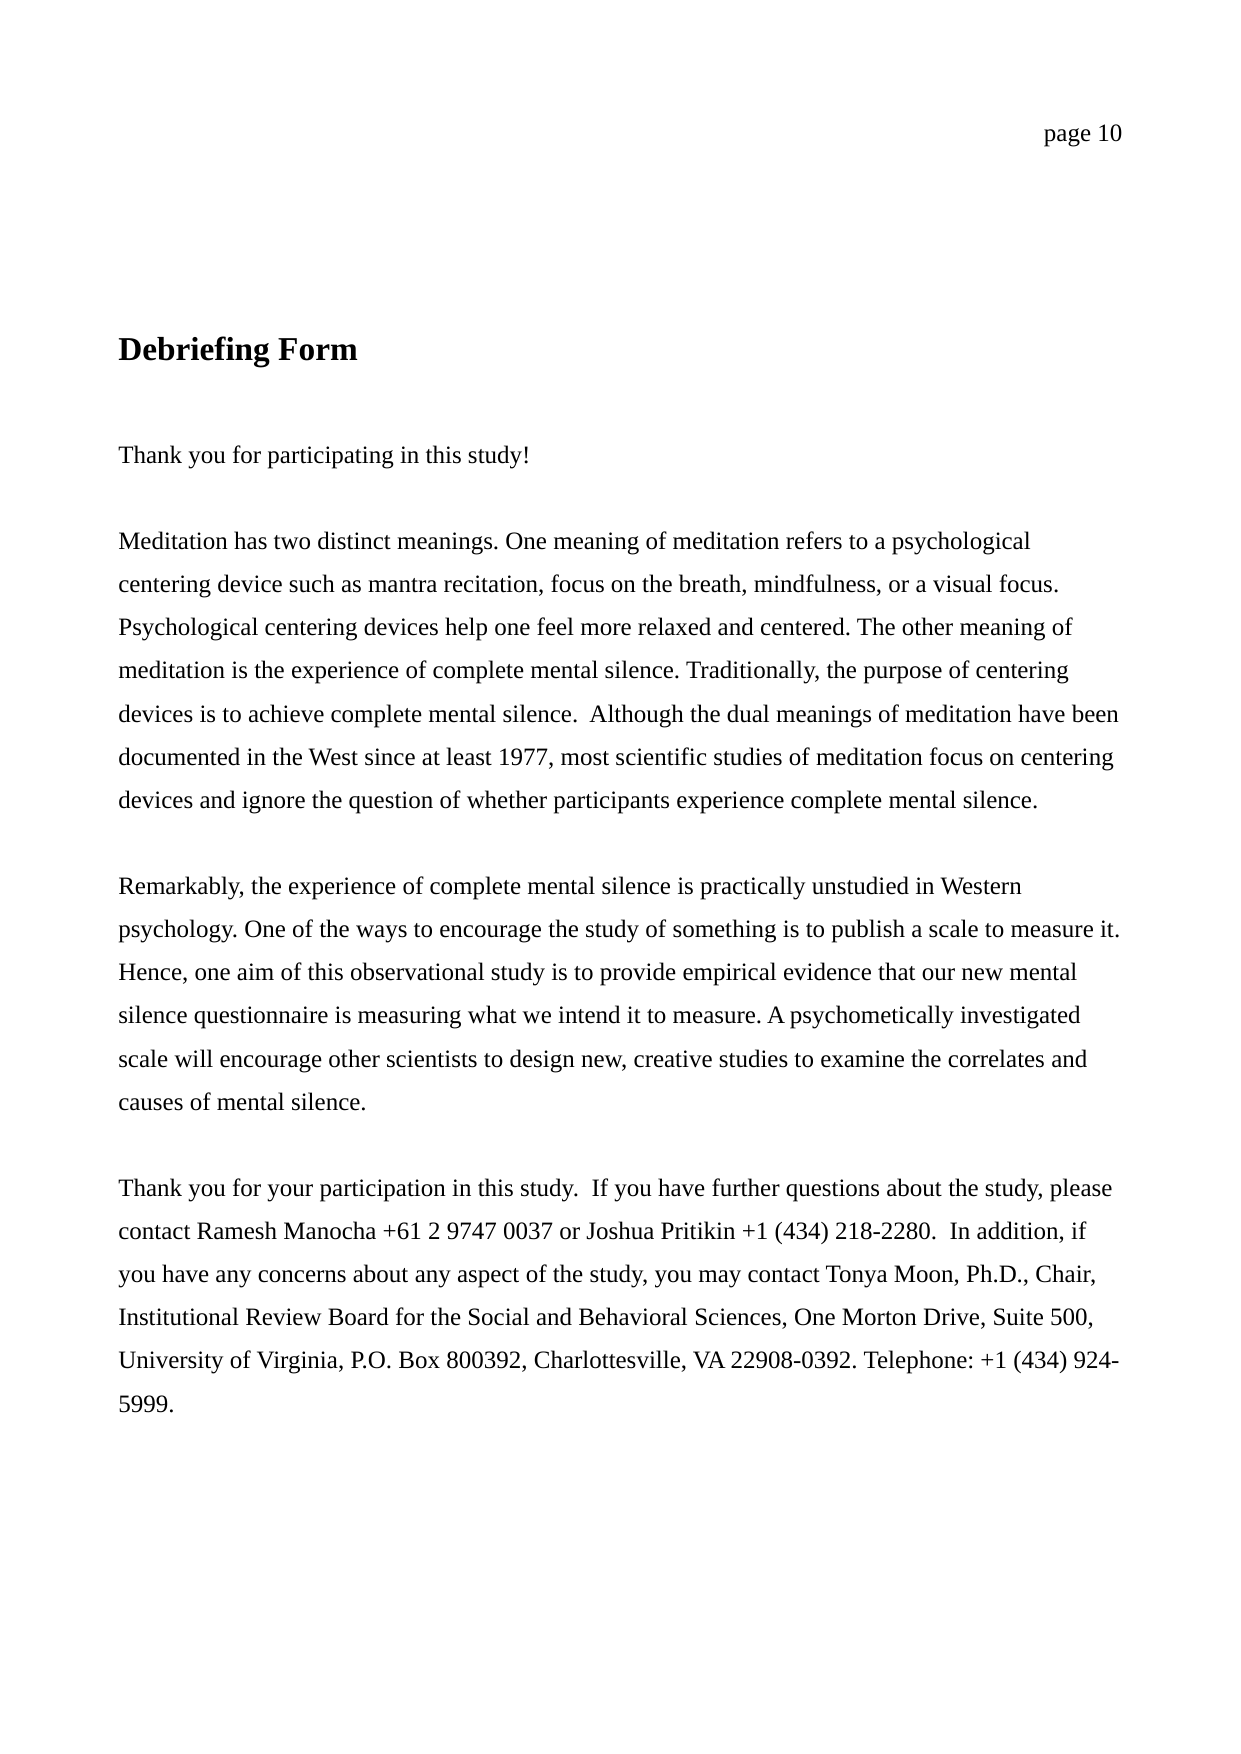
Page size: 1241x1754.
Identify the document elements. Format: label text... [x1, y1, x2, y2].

text Thank you for your participation in this study. If you have further questions about the study, please contact Ramesh Manocha +61 2 9747 0037 or Joshua Pritikin +1 (434) 218-2280. In addition, if you have any concerns about any aspect of the study, you may contact Tonya Moon, Ph.D., Chair, Institutional Review Board for the Social and Behavioral Sciences, One Morton Drive, Suite 500, University of Virginia, P.O. Box 800392, Charlottesville, VA 22908-0392. Telephone: +1 (434) 924-5999. [118, 1173, 1122, 1417]
text Meditation has two distinct meanings. One meaning of meditation refers to a psychological centering device such as mantra recitation, focus on the breath, mindfulness, or a visual focus. Psychological centering devices help one feel more relaxed and centered. The other meaning of meditation is the experience of complete mental silence. Traditionally, the purpose of centering devices is to achieve complete mental silence. Although the dual meanings of meditation have been documented in the West since at least 1977, most scientific studies of meditation focus on centering devices and ignore the question of whether participants experience complete mental silence. [118, 526, 1122, 814]
text Remarkably, the experience of complete mental silence is practically unstudied in Western psychology. One of the ways to encourage the study of something is to publish a scale to measure it. Hence, one aim of this observational study is to provide empirical evidence that our new mental silence questionnaire is measuring what we intend it to measure. A psychometically investigated scale will encourage other scientists to design new, creative studies to examine the correlates and causes of mental silence. [118, 871, 1122, 1116]
text Thank you for participating in this study! [118, 440, 1122, 469]
text Debriefing Form [118, 330, 1122, 368]
